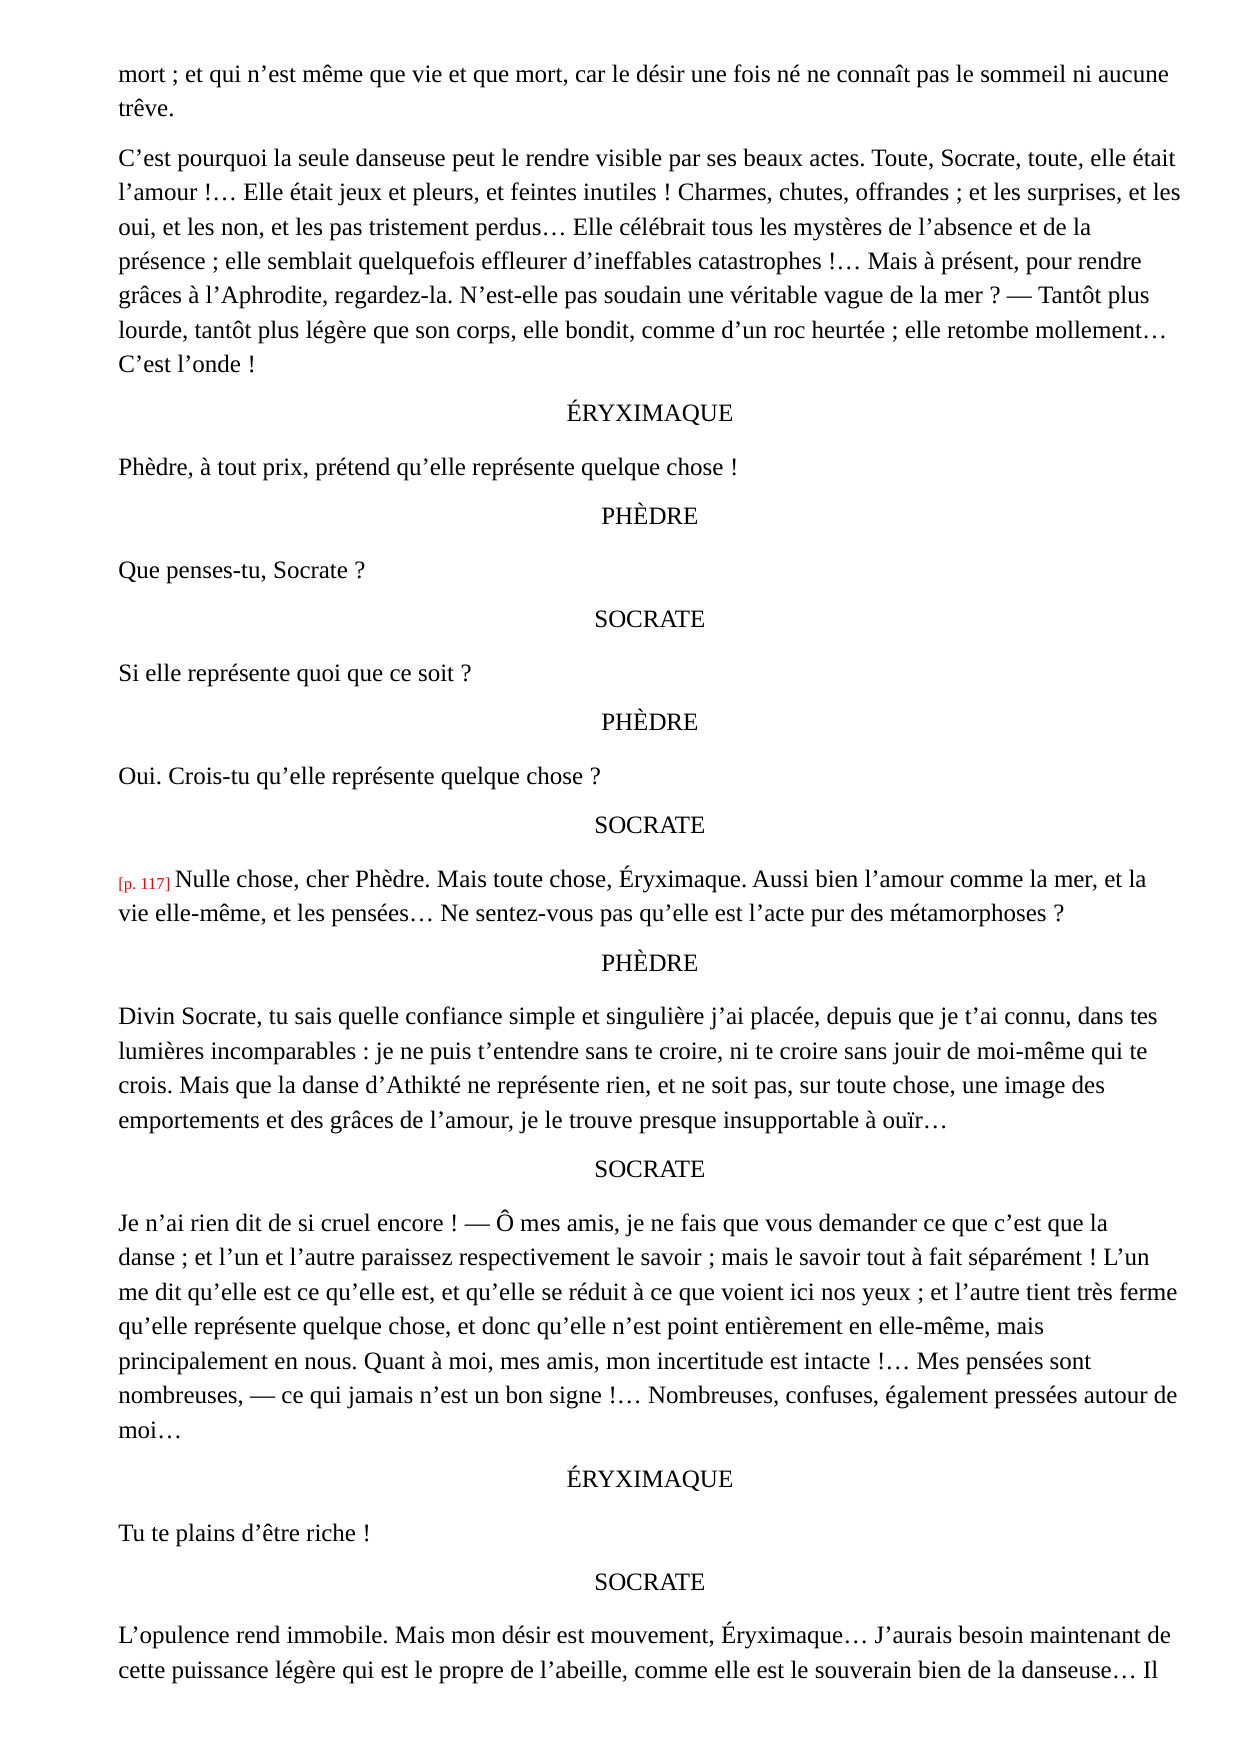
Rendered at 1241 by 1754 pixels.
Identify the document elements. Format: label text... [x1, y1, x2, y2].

text C’est pourquoi la seule danseuse peut le rendre visible par ses beaux actes. Toute, Socrate, toute, elle était l’amour !… Elle était jeux et pleurs, et feintes inutiles ! Charmes, chutes, offrandes ; et les surprises, et les oui, et les non, et les pas tristement perdus… Elle célébrait tous les mystères de l’absence et de la présence ; elle semblait quelquefois effleurer d’ineffables catastrophes !… Mais à présent, pour rendre grâces à l’Aphrodite, regardez-la. N’est-elle pas soudain une véritable vague de la mer ? — Tantôt plus lourde, tantôt plus légère que son corps, elle bondit, comme d’un roc heurtée ; elle retombe mollement… C’est l’onde ! [118, 143, 1181, 378]
text mort ; et qui n’est même que vie et que mort, car le désir une fois né ne connaît pas le sommeil ni aucune trêve. [118, 59, 1181, 122]
text Que penses-tu, Socrate ? [118, 555, 1181, 584]
text PHÈDRE [118, 501, 1181, 530]
text Si elle représente quoi que ce soit ? [118, 658, 1181, 687]
text Oui. Crois-tu qu’elle représente quelque chose ? [118, 761, 1181, 790]
text SOCRATE [118, 604, 1181, 633]
text Phèdre, à tout prix, prétend qu’elle représente quelque chose ! [118, 452, 1181, 481]
text L’opulence rend immobile. Mais mon désir est mouvement, Éryximaque… J’aurais besoin maintenant de cette puissance légère qui est le propre de l’abeille, comme elle est le souverain bien de la danseuse… Il [118, 1621, 1181, 1684]
text PHÈDRE [118, 707, 1181, 736]
text SOCRATE [118, 1567, 1181, 1595]
text [p. 117] Nulle chose, cher Phèdre. Mais toute chose, Éryximaque. Aussi bien l’amour comme la mer, et la vie elle-même, et les pensées… Ne sentez-vous pas qu’elle est l’acte pur des métamorphoses ? [118, 864, 1181, 927]
text SOCRATE [118, 810, 1181, 839]
text PHÈDRE [118, 948, 1181, 976]
text Divin Socrate, tu sais quelle confiance simple et singulière j’ai placée, depuis que je t’ai connu, dans tes lumières incomparables : je ne puis t’entendre sans te croire, ni te croire sans jouir de moi-même qui te crois. Mais que la danse d’Athikté ne représente rien, et ne soit pas, sur toute chose, une image des emportements et des grâces de l’amour, je le trouve presque insupportable à ouïr… [118, 1001, 1181, 1134]
text ÉRYXIMAQUE [118, 398, 1181, 427]
text Tu te plains d’être riche ! [118, 1518, 1181, 1546]
text ÉRYXIMAQUE [118, 1464, 1181, 1492]
text SOCRATE [118, 1154, 1181, 1183]
text Je n’ai rien dit de si cruel encore ! — Ô mes amis, je ne fais que vous demander ce que c’est que la danse ; et l’un et l’autre paraissez respectivement le savoir ; mais le savoir tout à fait séparément ! L’un me dit qu’elle est ce qu’elle est, et qu’elle se réduit à ce que voient ici nos yeux ; et l’autre tient très ferme qu’elle représente quelque chose, et donc qu’elle n’est point entièrement en elle-même, mais principalement en nous. Quant à moi, mes amis, mon incertitude est intacte !… Mes pensées sont nombreuses, — ce qui jamais n’est un bon signe !… Nombreuses, confuses, également pressées autour de moi… [118, 1208, 1181, 1443]
